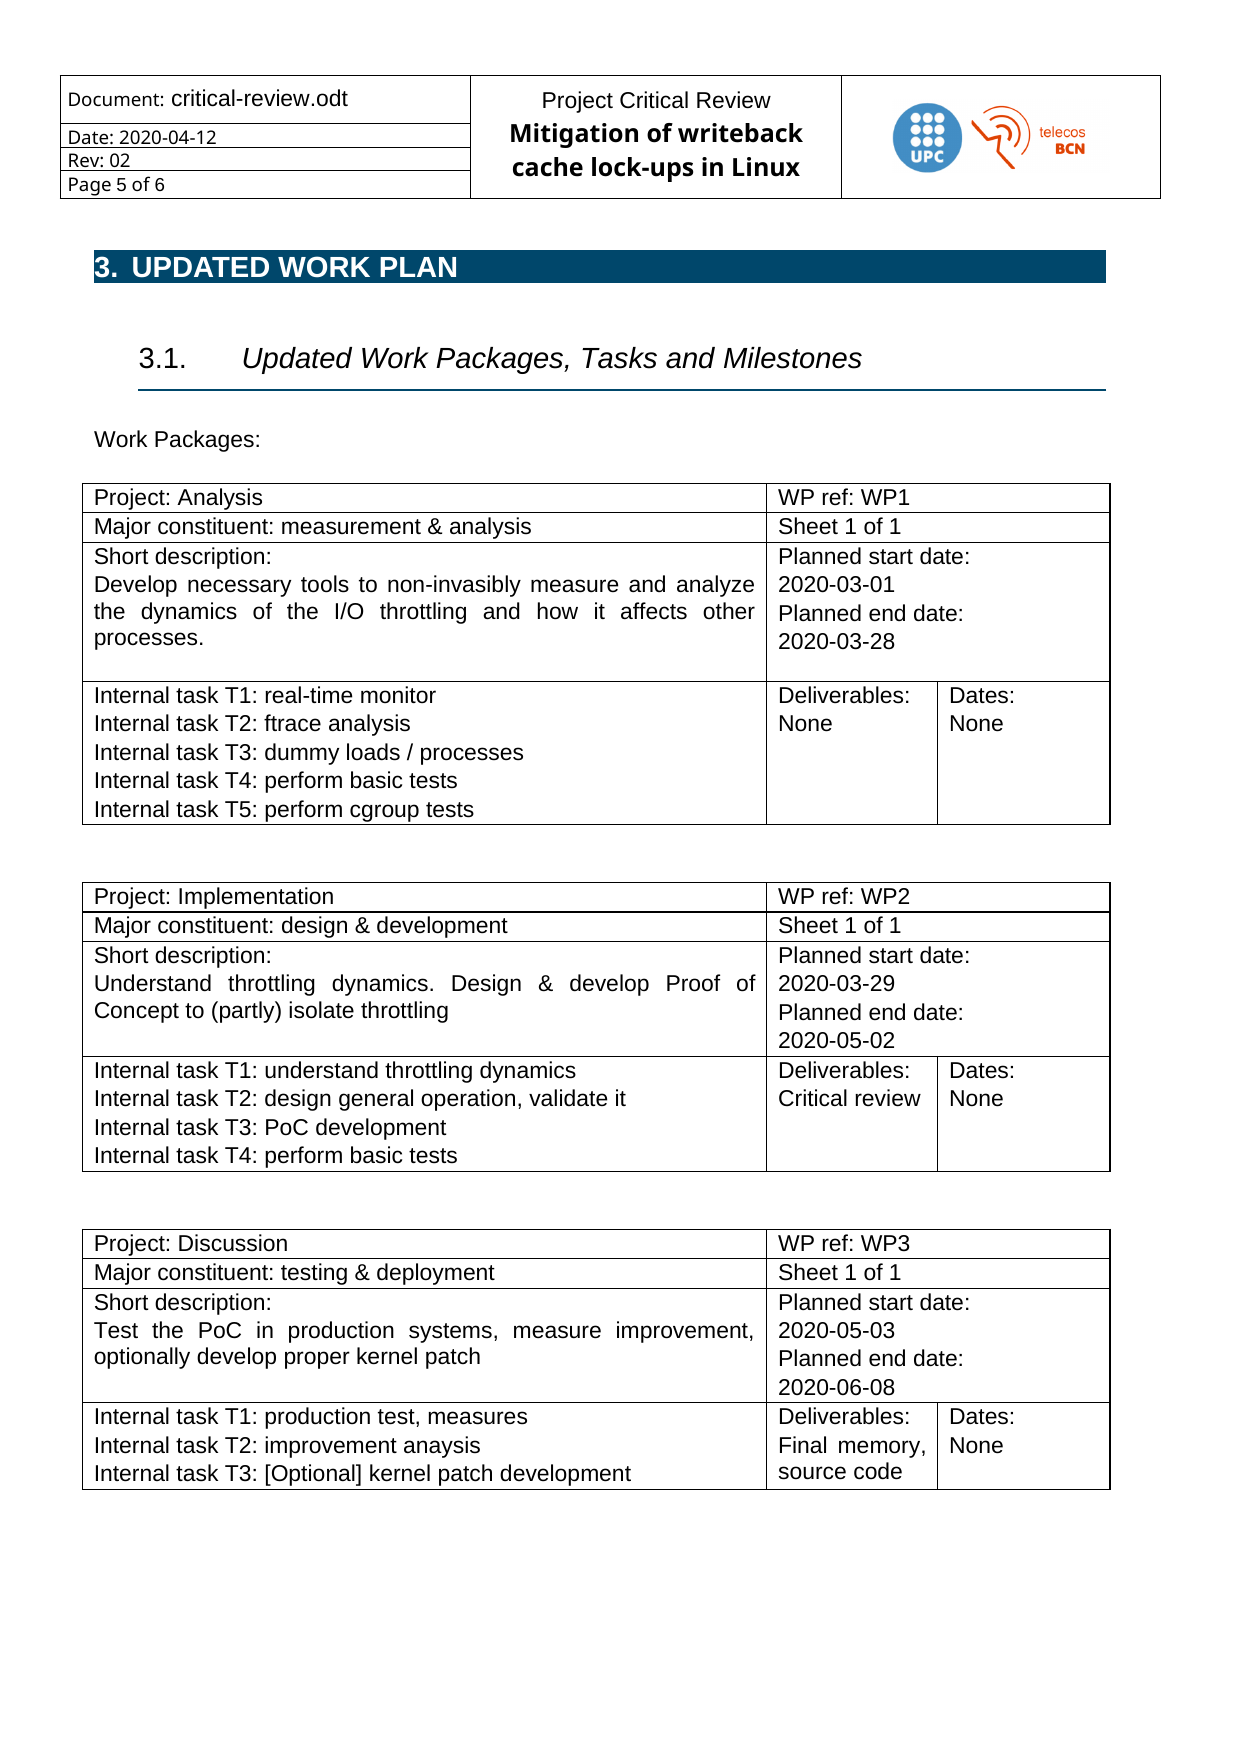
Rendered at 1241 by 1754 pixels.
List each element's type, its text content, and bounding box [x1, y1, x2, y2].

table_cell Dates: None [938, 1057, 1109, 1171]
table_cell Internal task T1: understand throttling dynamics Internal task T2: design general operation, validate it Internal task T3: PoC development Internal task T4: perform basic tests [83, 1057, 766, 1171]
table_cell Short description: Understand throttling dynamics. Design & develop Proof of Concept to (partly) isolate throttling [83, 942, 766, 1056]
table_header WP ref: WP1 [767, 484, 1109, 512]
table_header Project: Implementation [83, 883, 766, 911]
table_cell Major constituent: design & development [83, 913, 766, 941]
table_header WP ref: WP3 [767, 1230, 1109, 1258]
table_cell Planned start date: 2020-05-03 Planned end date: 2020-06-08 [767, 1289, 1109, 1402]
table_cell Short description: Develop necessary tools to non-invasibly measure and analyze the dynamics of the I/O throttling and how it affects other processes. [83, 543, 766, 681]
table_cell Internal task T1: production test, measures Internal task T2: improvement anaysis Internal task T3: [Optional] kernel patch development [83, 1403, 766, 1488]
table_cell Internal task T1: real-time monitor Internal task T2: ftrace analysis Internal task T3: dummy loads / processes Internal task T4: perform basic tests Internal task T5: perform cgroup tests [83, 682, 766, 824]
table_cell Planned start date: 2020-03-01 Planned end date: 2020-03-28 [767, 543, 1109, 681]
table_cell Major constituent: measurement & analysis [83, 513, 766, 542]
table_header Project: Discussion [83, 1230, 766, 1258]
table_header WP ref: WP2 [767, 883, 1109, 911]
table_cell Deliverables: Critical review [767, 1057, 937, 1171]
table_cell Dates: None [938, 682, 1109, 824]
text Work Packages: [94, 426, 1106, 452]
table_cell Deliverables: Final memory, source code [767, 1403, 937, 1488]
table_cell Sheet 1 of 1 [767, 1259, 1109, 1287]
table_cell Dates: None [938, 1403, 1109, 1488]
picture [892, 99, 1110, 173]
subtitle Updated Work Packages, Tasks and Milestones [138, 341, 1106, 389]
table_cell Planned start date: 2020-03-29 Planned end date: 2020-05-02 [767, 942, 1109, 1056]
subtitle updated work plan [94, 250, 1106, 283]
table_header Project: Analysis [83, 484, 766, 512]
table_cell Major constituent: testing & deployment [83, 1259, 766, 1287]
table_cell Short description: Test the PoC in production systems, measure improvement, optionally develop proper kernel patch [83, 1289, 766, 1402]
table_cell Deliverables: None [767, 682, 937, 824]
table_cell Sheet 1 of 1 [767, 913, 1109, 941]
table_cell Sheet 1 of 1 [767, 513, 1109, 542]
